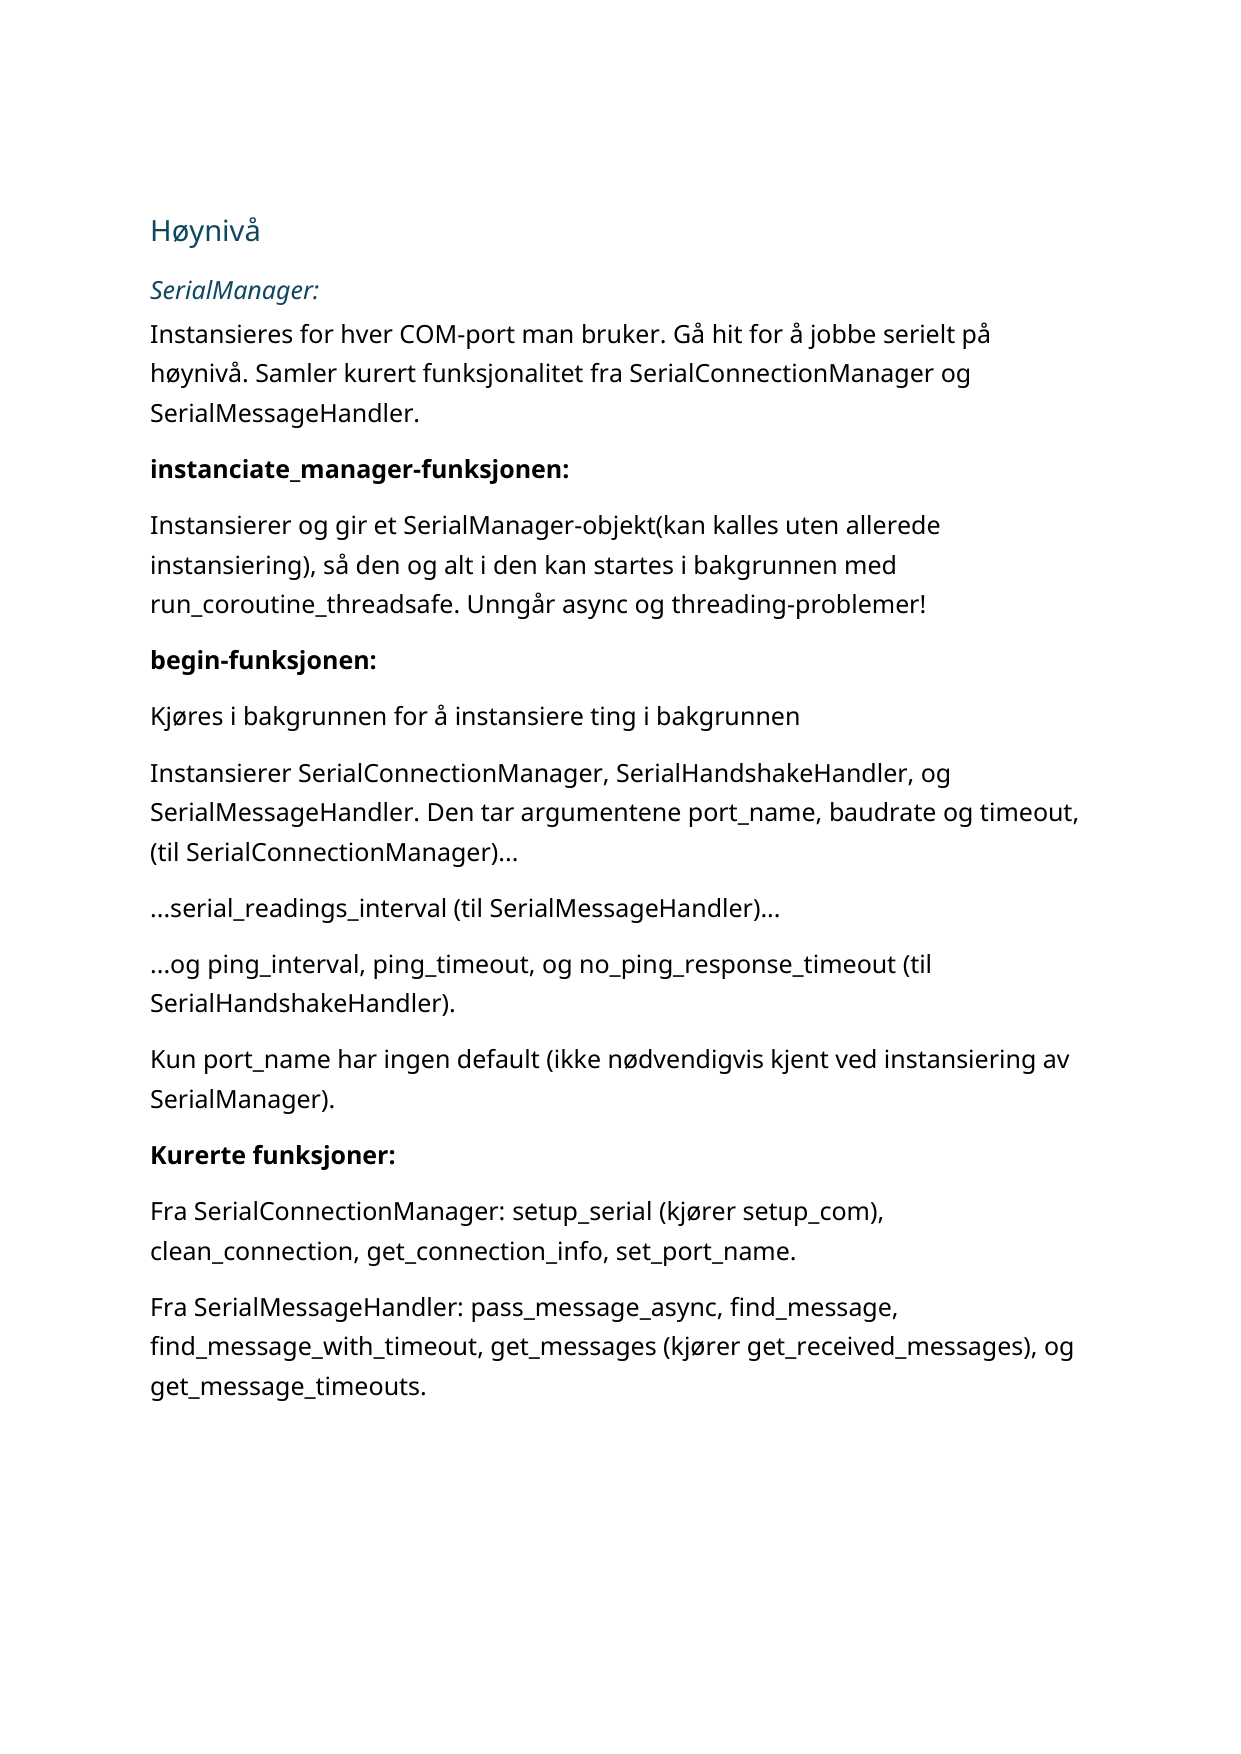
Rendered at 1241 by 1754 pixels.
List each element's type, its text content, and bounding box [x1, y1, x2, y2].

text begin-funksjonen: [150, 643, 1090, 677]
subtitle SerialManager: [150, 273, 1090, 307]
text Fra SerialMessageHandler: pass_message_async, find_message, find_message_with_timeout, get_messages (kjører get_received_messages), og get_message_timeouts. [150, 1289, 1090, 1402]
text instanciate_manager-funksjonen: [150, 452, 1090, 486]
text Instansieres for hver COM-port man bruker. Gå hit for å jobbe serielt på høynivå. Samler kurert funksjonalitet fra SerialConnectionManager og SerialMessageHandler. [150, 317, 1090, 429]
subtitle Høynivå [150, 210, 1090, 250]
text Instansierer SerialConnectionManager, SerialHandshakeHandler, og SerialMessageHandler. Den tar argumentene port_name, baudrate og timeout, (til SerialConnectionManager)... [150, 755, 1090, 868]
text Kun port_name har ingen default (ikke nødvendigvis kjent ved instansiering av SerialManager). [150, 1042, 1090, 1116]
text ...og ping_interval, ping_timeout, og no_ping_response_timeout (til SerialHandshakeHandler). [150, 946, 1090, 1020]
text Kjøres i bakgrunnen for å instansiere ting i bakgrunnen [150, 699, 1090, 733]
text ...serial_readings_interval (til SerialMessageHandler)... [150, 890, 1090, 924]
text Kurerte funksjoner: [150, 1138, 1090, 1172]
text Fra SerialConnectionManager: setup_serial (kjører setup_com), clean_connection, get_connection_info, set_port_name. [150, 1194, 1090, 1267]
text Instansierer og gir et SerialManager-objekt(kan kalles uten allerede instansiering), så den og alt i den kan startes i bakgrunnen med run_coroutine_threadsafe. Unngår async og threading-problemer! [150, 508, 1090, 621]
